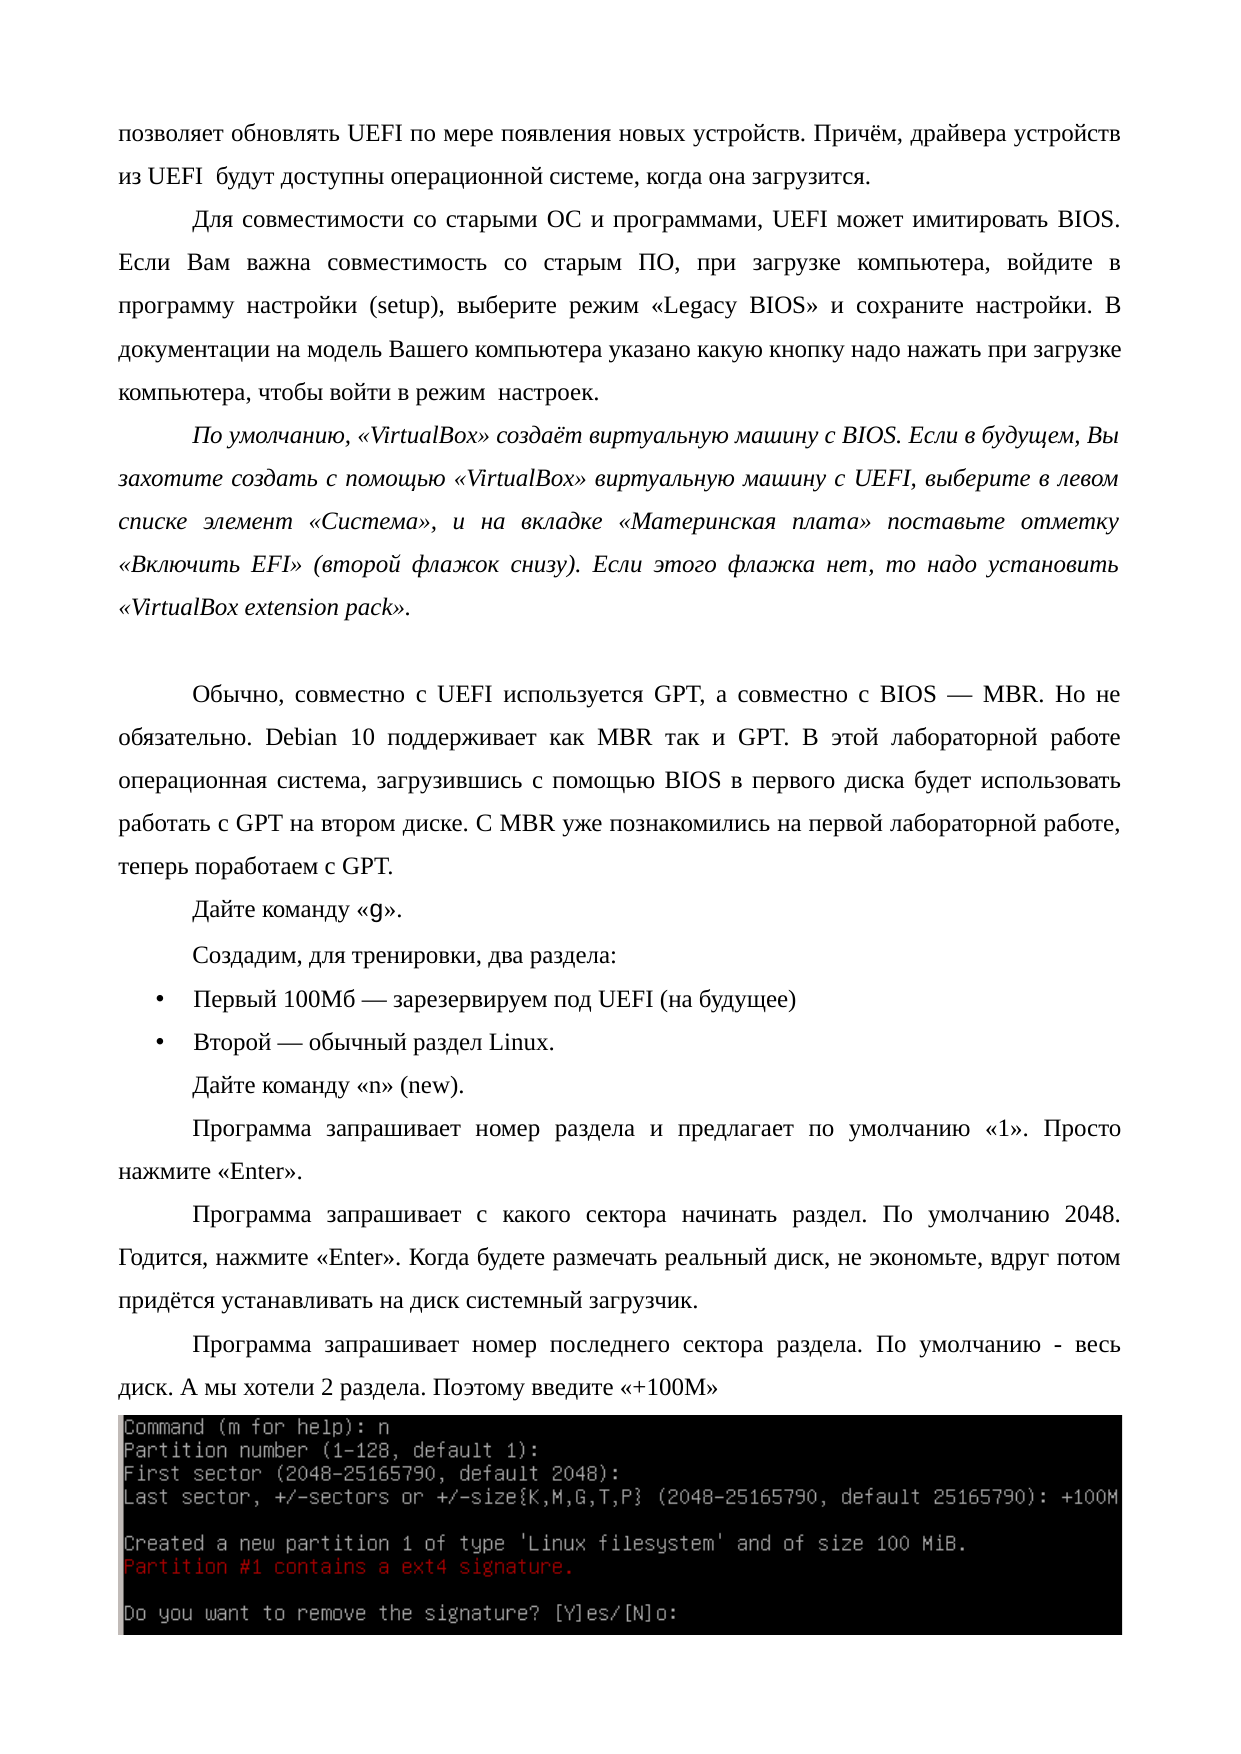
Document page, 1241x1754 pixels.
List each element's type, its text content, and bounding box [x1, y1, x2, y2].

text Программа запрашивает номер раздела и предлагает по умолчанию «1». Просто нажмите «Enter». [118, 1113, 1122, 1185]
list Первый 100Мб — зарезервируем под UEFI (на будущее) [156, 984, 1122, 1012]
text По умолчанию, «VirtualBox» создаёт виртуальную машину с BIOS. Если в будущем, Вы захотите создать с помощью «VirtualBox» виртуальную машину с UEFI, выберите в левом списке элемент «Система», и на вкладке «Материнская плата» поставьте отметку «Включить EFI» (второй флажок снизу). Если этого флажка нет, то надо установить «VirtualBox extension pack». [118, 420, 1122, 621]
text Для совместимости со старыми ОС и программами, UEFI может имитировать BIOS. Если Вам важна совместимость со старым ПО, при загрузке компьютера, войдите в программу настройки (setup), выберите режим «Legacy BIOS» и сохраните настройки. В документации на модель Вашего компьютера указано какую кнопку надо нажать при загрузке компьютера, чтобы войти в режим настроек. [118, 204, 1122, 406]
text позволяет обновлять UEFI по мере появления новых устройств. Причём, драйвера устройств из UEFI будут доступны операционной системе, когда она загрузится. [118, 118, 1122, 190]
text Создадим, для тренировки, два раздела: [118, 941, 1122, 969]
text Обычно, совместно с UEFI используется GPT, а совместно с BIOS — MBR. Но не обязательно. Debian 10 поддерживает как MBR так и GPT. В этой лабораторной работе операционная система, загрузившись с помощью BIOS в первого диска будет использовать работать с GPT на втором диске. С MBR уже познакомились на первой лабораторной работе, теперь поработаем с GPT. [118, 679, 1122, 880]
list Второй — обычный раздел Linux. [156, 1027, 1122, 1056]
picture [118, 1415, 1123, 1635]
text Программа запрашивает номер последнего сектора раздела. По умолчанию - весь диск. А мы хотели 2 раздела. Поэтому введите «+100M» [118, 1329, 1122, 1401]
text Дайте команду «g». [118, 894, 1122, 925]
text Программа запрашивает с какого сектора начинать раздел. По умолчанию 2048. Годится, нажмите «Enter». Когда будете размечать реальный диск, не экономьте, вдруг потом придётся устанавливать на диск системный загрузчик. [118, 1199, 1122, 1314]
text Дайте команду «n» (new). [118, 1070, 1122, 1099]
